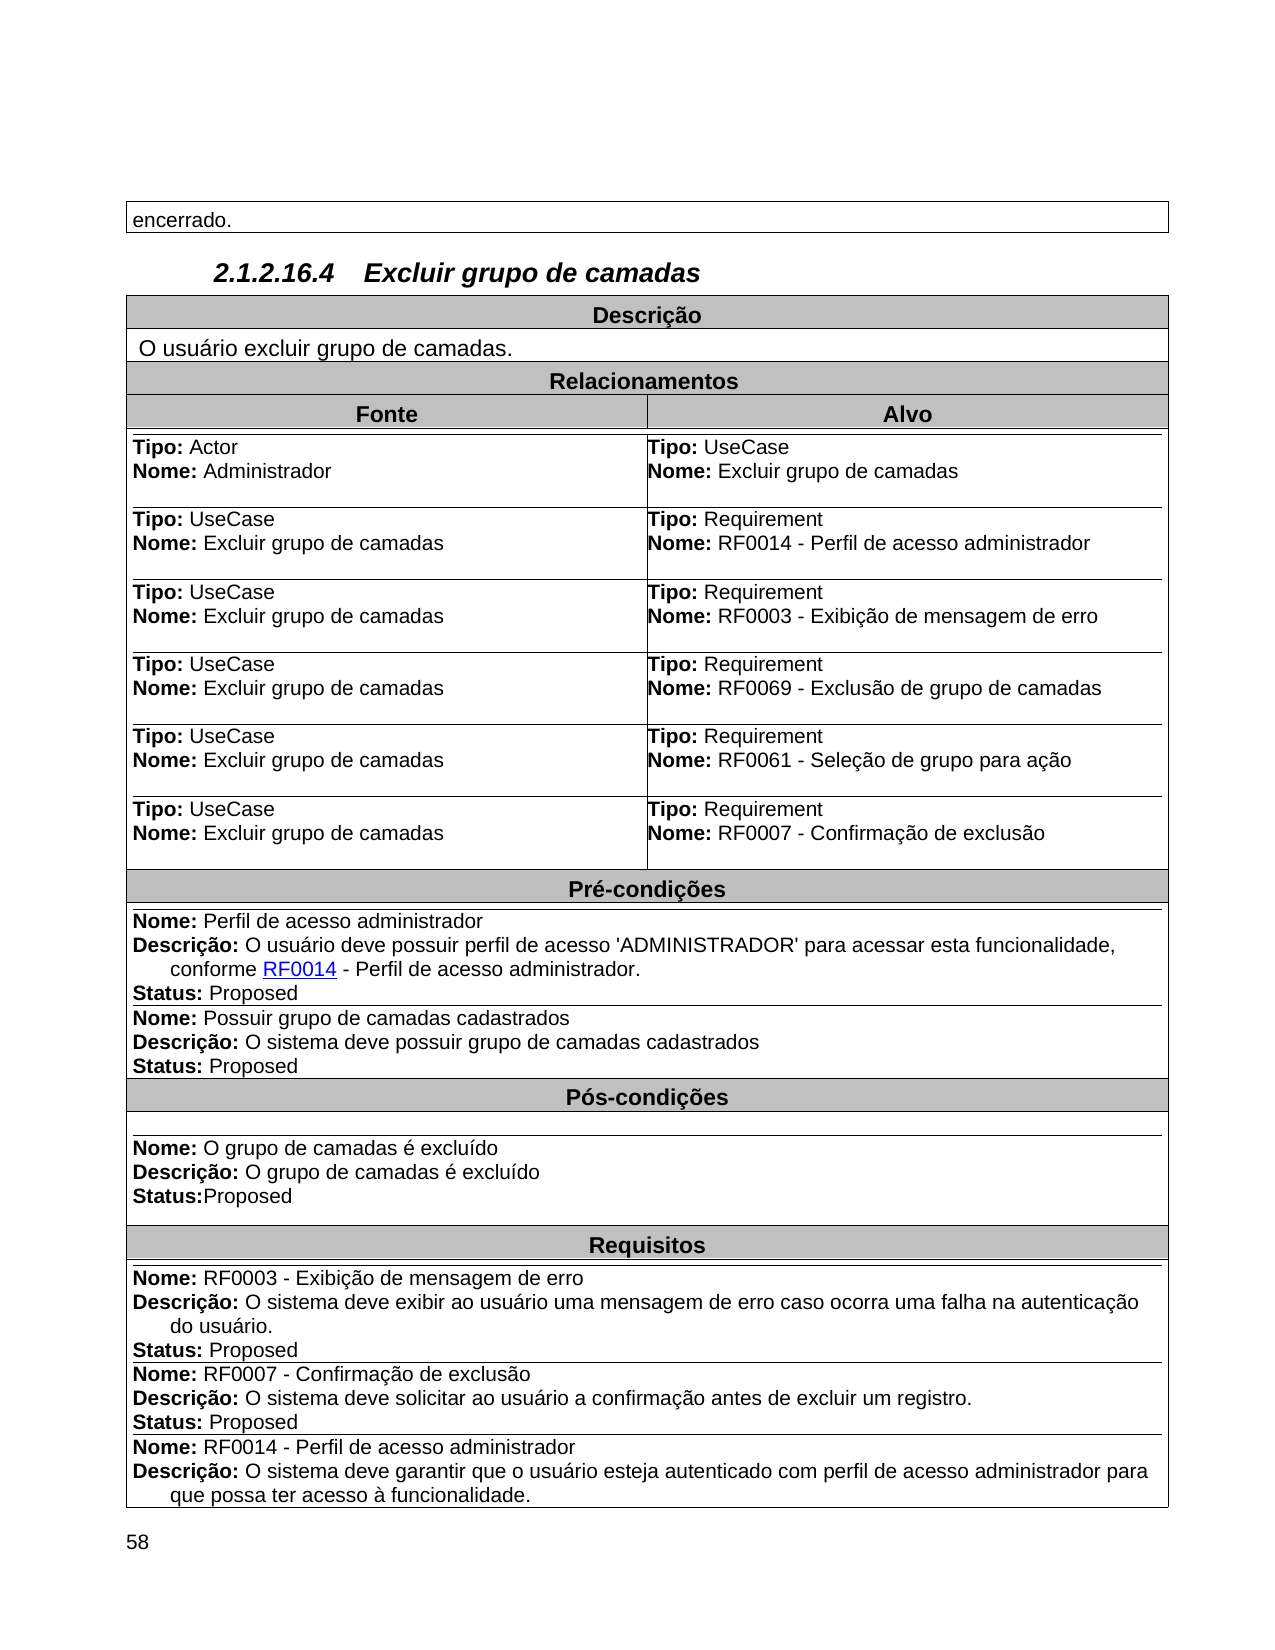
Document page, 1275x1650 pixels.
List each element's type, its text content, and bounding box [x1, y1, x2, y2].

table_cell Tipo: Requirement Nome: RF0003 - Exibição de mensagem de erro [648, 580, 1162, 651]
table_cell Fonte [127, 395, 647, 427]
table_cell Tipo: Requirement Nome: RF0069 - Exclusão de grupo de camadas [648, 653, 1162, 724]
table_cell encerrado. [127, 202, 1168, 232]
table_cell Tipo: UseCase Nome: Excluir grupo de camadas [133, 580, 647, 651]
table_cell Tipo: UseCase Nome: Excluir grupo de camadas [133, 725, 647, 796]
table_cell [127, 1112, 1168, 1225]
table_cell Pós-condições [127, 1079, 1168, 1111]
table_cell Tipo: UseCase Nome: Excluir grupo de camadas [133, 797, 647, 869]
table_cell Alvo [648, 395, 1168, 427]
table_header Nome: RF0003 - Exibição de mensagem de erro Descrição: O sistema deve exibir ao usuário uma mensagem de erro caso ocorra uma falha na autenticação do usuário. Status: Proposed [133, 1266, 1162, 1362]
table_cell [127, 429, 1168, 869]
table_header Tipo: UseCase Nome: Excluir grupo de camadas [648, 435, 1162, 507]
table_cell Tipo: Requirement Nome: RF0061 - Seleção de grupo para ação [648, 725, 1162, 796]
table_cell Nome: Possuir grupo de camadas cadastrados Descrição: O sistema deve possuir grupo de camadas cadastrados Status: Proposed [133, 1006, 1162, 1077]
table_cell Requisitos [127, 1226, 1168, 1258]
table_header Nome: Perfil de acesso administrador Descrição: O usuário deve possuir perfil de acesso 'ADMINISTRADOR' para acessar esta funcionalidade, conforme RF0014 - Perfil de acesso administrador. Status: Proposed [133, 910, 1162, 1005]
table_cell Nome: RF0014 - Perfil de acesso administrador Descrição: O sistema deve garantir que o usuário esteja autenticado com perfil de acesso administrador para que possa ter acesso à funcionalidade. [133, 1435, 1162, 1506]
list Excluir grupo de camadas [214, 257, 1155, 289]
table_cell Tipo: Requirement Nome: RF0014 - Perfil de acesso administrador [648, 508, 1162, 579]
table_cell Relacionamentos [127, 362, 1168, 394]
table_cell Pré-condições [127, 870, 1168, 902]
table_cell O usuário excluir grupo de camadas. [127, 329, 1168, 361]
table_cell Tipo: UseCase Nome: Excluir grupo de camadas [133, 653, 647, 724]
table_cell [127, 1260, 1168, 1506]
table_cell Tipo: UseCase Nome: Excluir grupo de camadas [133, 508, 647, 579]
table_header Tipo: Actor Nome: Administrador [133, 435, 647, 507]
table_header Descrição [127, 296, 1168, 328]
table_cell [127, 903, 1168, 1077]
table_cell Nome: RF0007 - Confirmação de exclusão Descrição: O sistema deve solicitar ao usuário a confirmação antes de excluir um registro. Status: Proposed [133, 1363, 1162, 1434]
table_cell Tipo: Requirement Nome: RF0007 - Confirmação de exclusão [648, 797, 1162, 869]
table_header Nome: O grupo de camadas é excluído Descrição: O grupo de camadas é excluído Status:Proposed [133, 1136, 1162, 1207]
